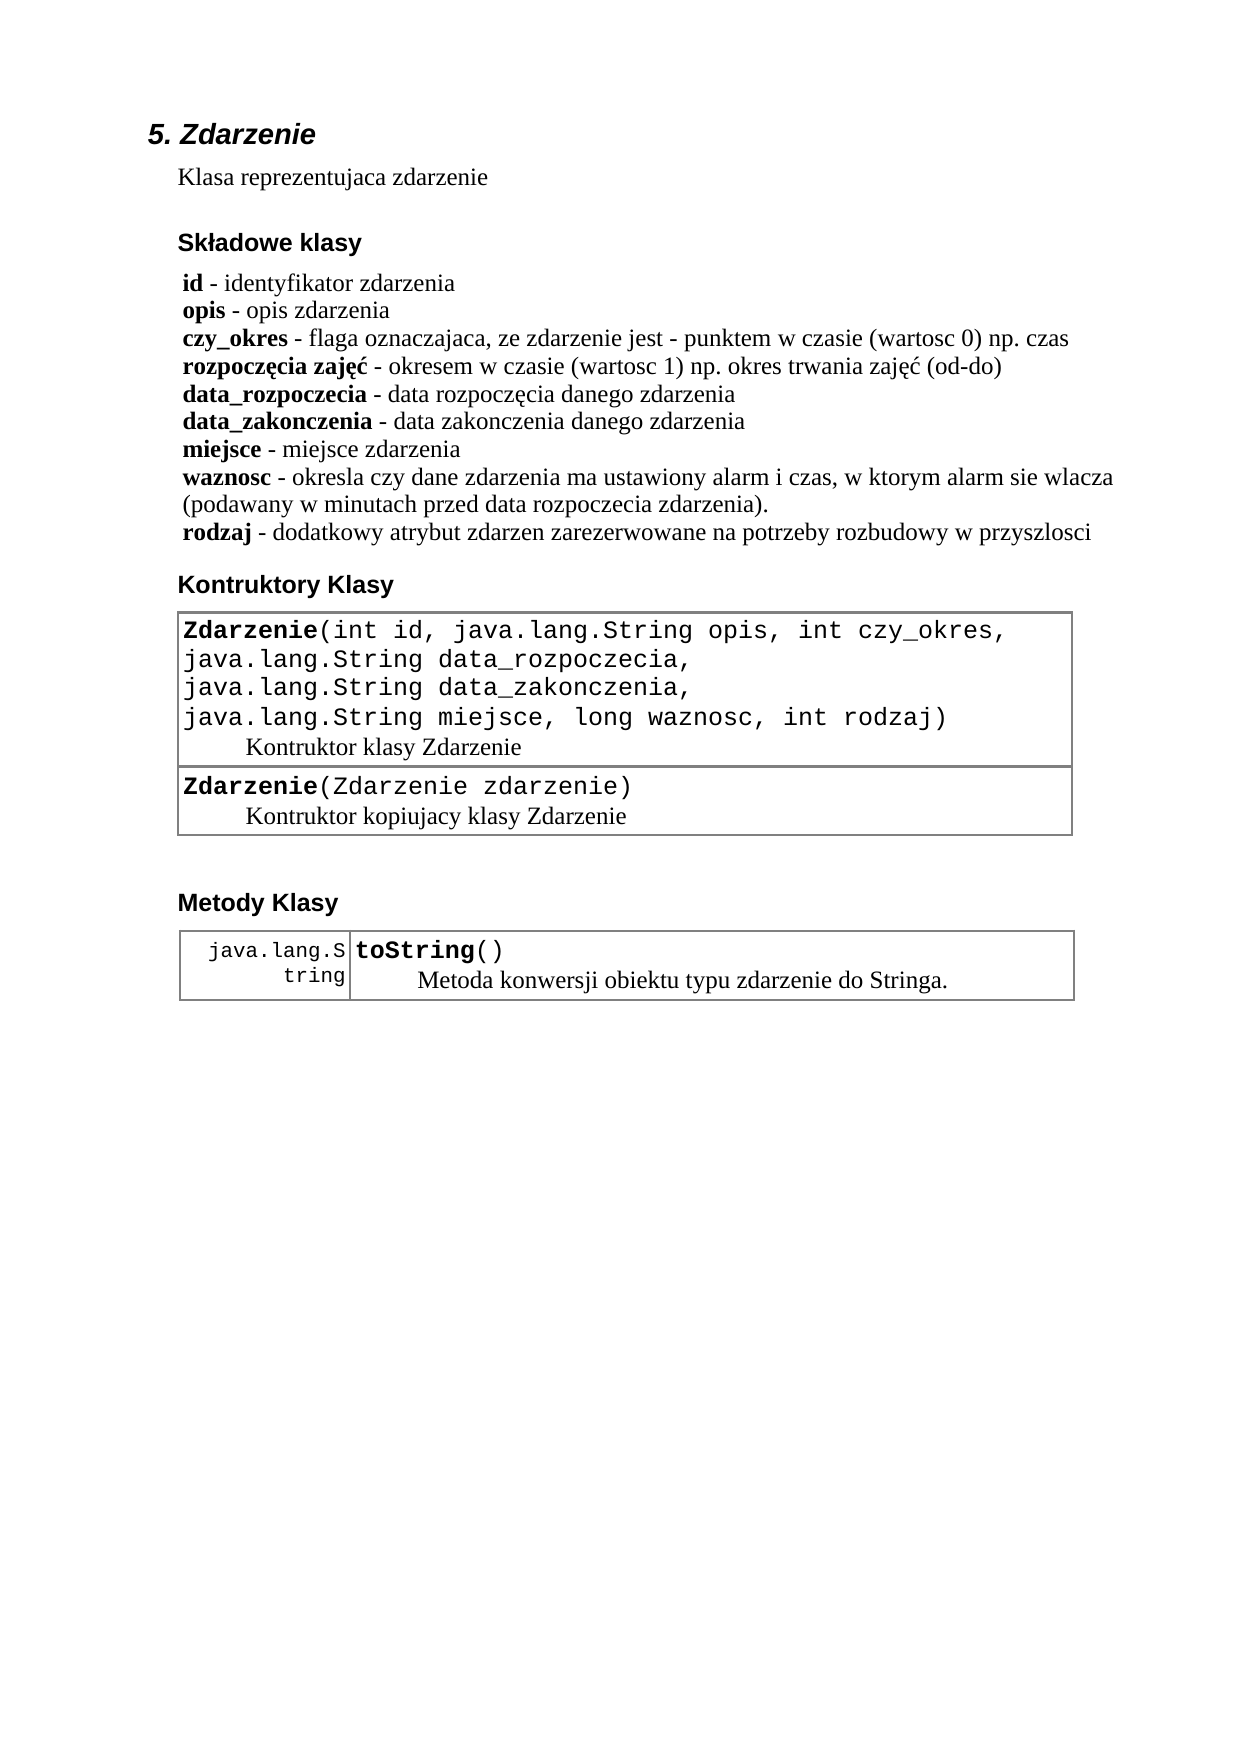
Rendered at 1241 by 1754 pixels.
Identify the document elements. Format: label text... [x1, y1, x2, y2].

list rodzaj - dodatkowy atrybut zdarzen zarezerwowane na potrzeby rozbudowy w przyszlosci [182, 518, 1122, 546]
text Klasa reprezentujaca zdarzenie [177, 163, 1122, 191]
list data_zakonczenia - data zakonczenia danego zdarzenia [182, 407, 1122, 435]
table_header Zdarzenie(int id, java.lang.String opis, int czy_okres, java.lang.String data_rozpoczecia, java.lang.String data_zakonczenia, java.lang.String miejsce, long waznosc, int rodzaj) Kontruktor klasy Zdarzenie [179, 614, 1071, 765]
list waznosc - okresla czy dane zdarzenia ma ustawiony alarm i czas, w ktorym alarm sie wlacza (podawany w minutach przed data rozpoczecia zdarzenia). [182, 463, 1122, 518]
table_cell Zdarzenie(Zdarzenie zdarzenie) Kontruktor kopiujacy klasy Zdarzenie [179, 768, 1071, 834]
subtitle Składowe klasy [177, 228, 1122, 256]
list opis - opis zdarzenia [182, 297, 1122, 324]
list czy_okres - flaga oznaczajaca, ze zdarzenie jest - punktem w czasie (wartosc 0) np. czas rozpoczęcia zajęć - okresem w czasie (wartosc 1) np. okres trwania zajęć (od-do) [182, 324, 1122, 380]
subtitle 5. Zdarzenie [148, 118, 1122, 151]
list data_rozpoczecia - data rozpoczęcia danego zdarzenia [182, 380, 1122, 407]
table_header java.lang.String [181, 932, 349, 998]
list id - identyfikator zdarzenia [182, 269, 1122, 297]
list miejsce - miejsce zdarzenia [182, 435, 1122, 463]
table_header toString() Metoda konwersji obiektu typu zdarzenie do Stringa. [351, 932, 1073, 998]
subtitle Kontruktory Klasy [177, 571, 1122, 599]
subtitle Metody Klasy [177, 889, 1122, 917]
